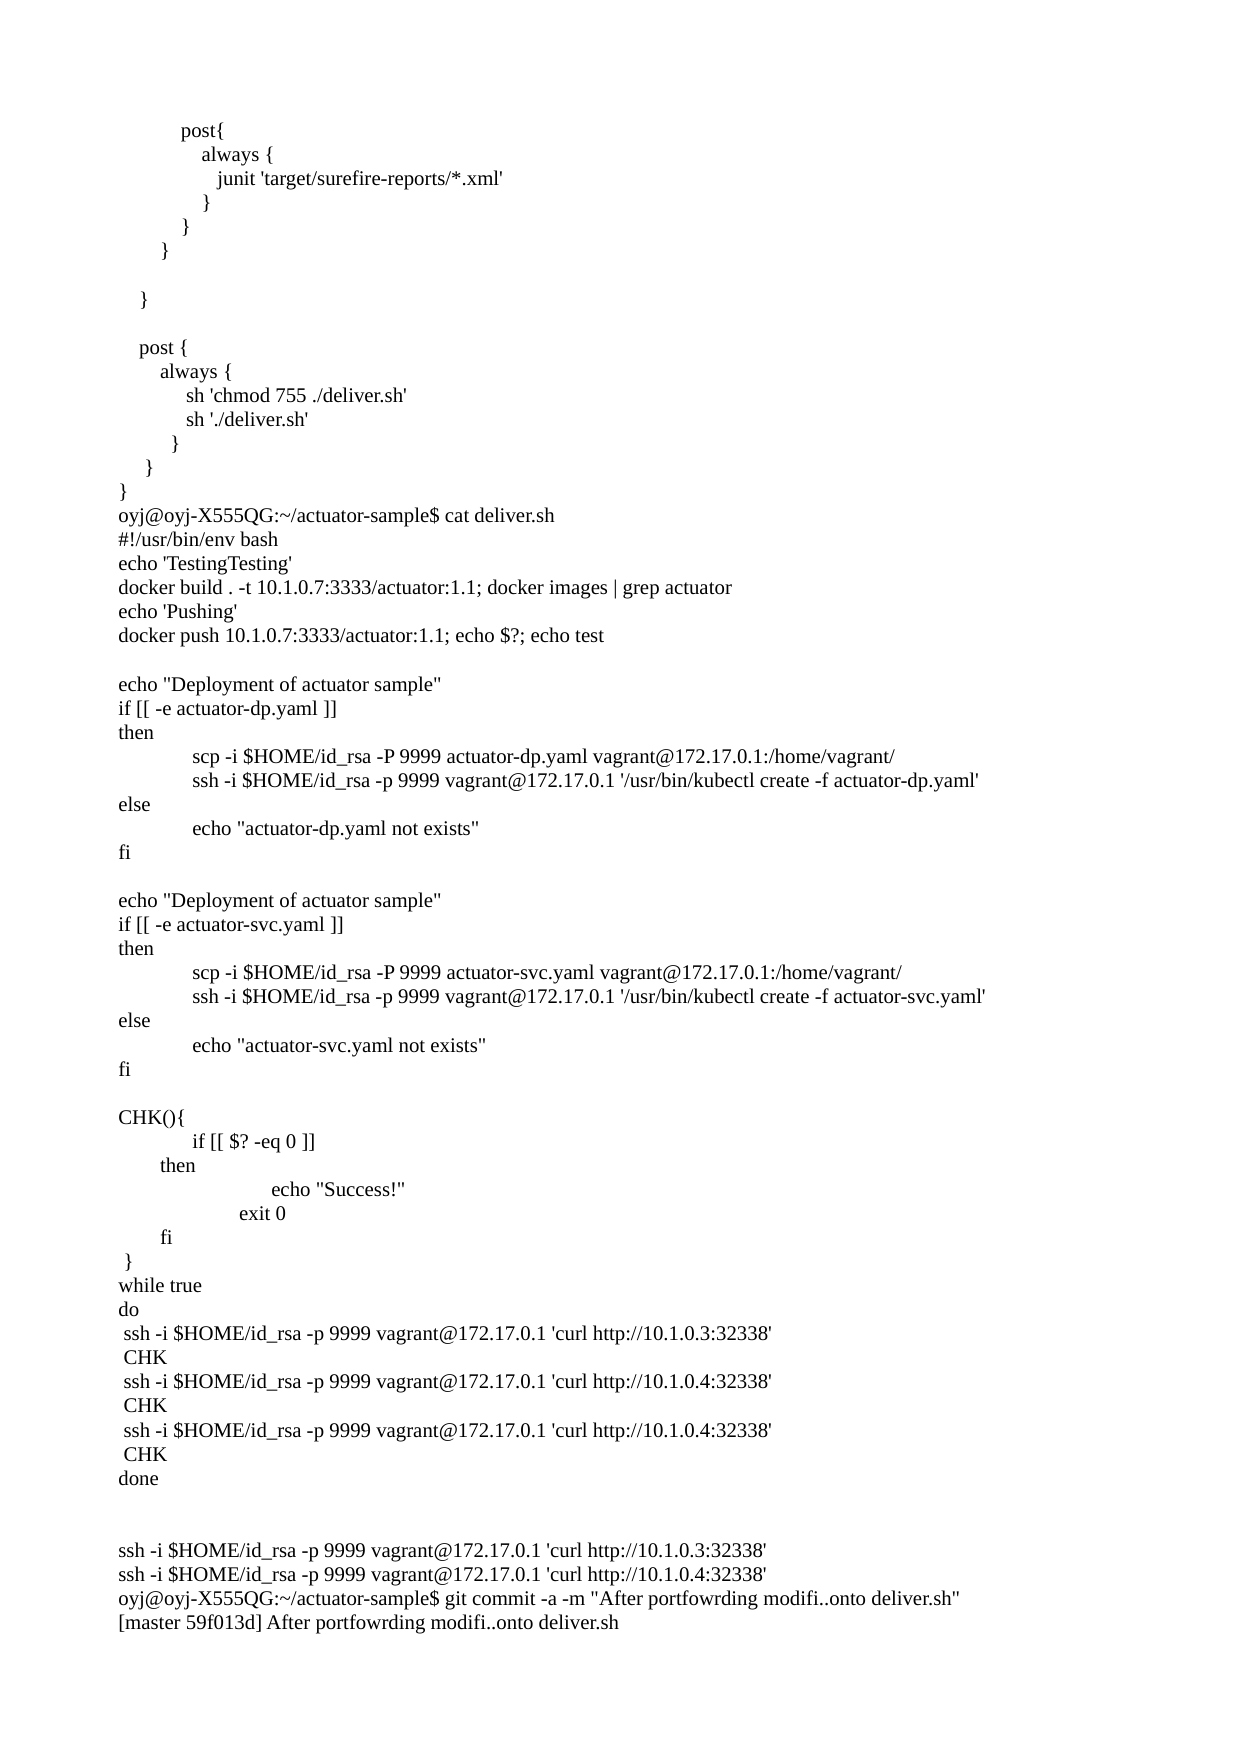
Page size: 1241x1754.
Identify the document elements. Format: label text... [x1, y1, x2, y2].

text ssh -i $HOME/id_rsa -p 9999 vagrant@172.17.0.1 'curl http://10.1.0.4:32338' [118, 1417, 1122, 1442]
text docker build . -t 10.1.0.7:3333/actuator:1.1; docker images | grep actuator [118, 575, 1122, 599]
text always { [118, 359, 1122, 383]
text echo 'Pushing' [118, 599, 1122, 623]
text ssh -i $HOME/id_rsa -p 9999 vagrant@172.17.0.1 'curl http://10.1.0.3:32338' [118, 1321, 1122, 1345]
text if [[ -e actuator-svc.yaml ]] [118, 912, 1122, 936]
text post{ [118, 118, 1122, 142]
text fi [118, 1225, 1122, 1249]
text echo "Success!" [118, 1177, 1122, 1201]
text CHK [118, 1393, 1122, 1417]
text echo "Deployment of actuator sample" [118, 888, 1122, 912]
text } [118, 455, 1122, 479]
text } [118, 1249, 1122, 1273]
text done [118, 1466, 1122, 1490]
text ssh -i $HOME/id_rsa -p 9999 vagrant@172.17.0.1 '/usr/bin/kubectl create -f actuator-svc.yaml' [118, 984, 1122, 1008]
text then [118, 1153, 1122, 1177]
text exit 0 [118, 1201, 1122, 1225]
text ssh -i $HOME/id_rsa -p 9999 vagrant@172.17.0.1 '/usr/bin/kubectl create -f actuator-dp.yaml' [118, 768, 1122, 792]
text scp -i $HOME/id_rsa -P 9999 actuator-dp.yaml vagrant@172.17.0.1:/home/vagrant/ [118, 744, 1122, 768]
text #!/usr/bin/env bash [118, 527, 1122, 551]
text echo "actuator-dp.yaml not exists" [118, 816, 1122, 840]
text CHK [118, 1345, 1122, 1369]
text } [118, 431, 1122, 455]
text } [118, 190, 1122, 214]
text post { [118, 335, 1122, 359]
text if [[ $? -eq 0 ]] [118, 1129, 1122, 1153]
text docker push 10.1.0.7:3333/actuator:1.1; echo $?; echo test [118, 623, 1122, 647]
text while true [118, 1273, 1122, 1297]
text } [118, 214, 1122, 238]
text do [118, 1297, 1122, 1321]
text echo "Deployment of actuator sample" [118, 672, 1122, 696]
text junit 'target/surefire-reports/*.xml' [118, 166, 1122, 190]
text then [118, 720, 1122, 744]
text always { [118, 142, 1122, 166]
text echo 'TestingTesting' [118, 551, 1122, 575]
text scp -i $HOME/id_rsa -P 9999 actuator-svc.yaml vagrant@172.17.0.1:/home/vagrant/ [118, 960, 1122, 984]
text else [118, 1008, 1122, 1032]
text ssh -i $HOME/id_rsa -p 9999 vagrant@172.17.0.1 'curl http://10.1.0.3:32338' [118, 1538, 1122, 1562]
text } [118, 287, 1122, 311]
text fi [118, 1057, 1122, 1081]
text else [118, 792, 1122, 816]
text oyj@oyj-X555QG:~/actuator-sample$ cat deliver.sh [118, 503, 1122, 527]
text fi [118, 840, 1122, 864]
text CHK [118, 1442, 1122, 1466]
text then [118, 936, 1122, 960]
text if [[ -e actuator-dp.yaml ]] [118, 696, 1122, 720]
text CHK(){ [118, 1105, 1122, 1129]
text sh 'chmod 755 ./deliver.sh' [118, 383, 1122, 407]
text } [118, 479, 1122, 503]
text sh './deliver.sh' [118, 407, 1122, 431]
text ssh -i $HOME/id_rsa -p 9999 vagrant@172.17.0.1 'curl http://10.1.0.4:32338' [118, 1562, 1122, 1586]
text [master 59f013d] After portfowrding modifi..onto deliver.sh [118, 1610, 1122, 1634]
text echo "actuator-svc.yaml not exists" [118, 1032, 1122, 1057]
text } [118, 238, 1122, 262]
text oyj@oyj-X555QG:~/actuator-sample$ git commit -a -m "After portfowrding modifi..onto deliver.sh" [118, 1586, 1122, 1610]
text ssh -i $HOME/id_rsa -p 9999 vagrant@172.17.0.1 'curl http://10.1.0.4:32338' [118, 1369, 1122, 1393]
